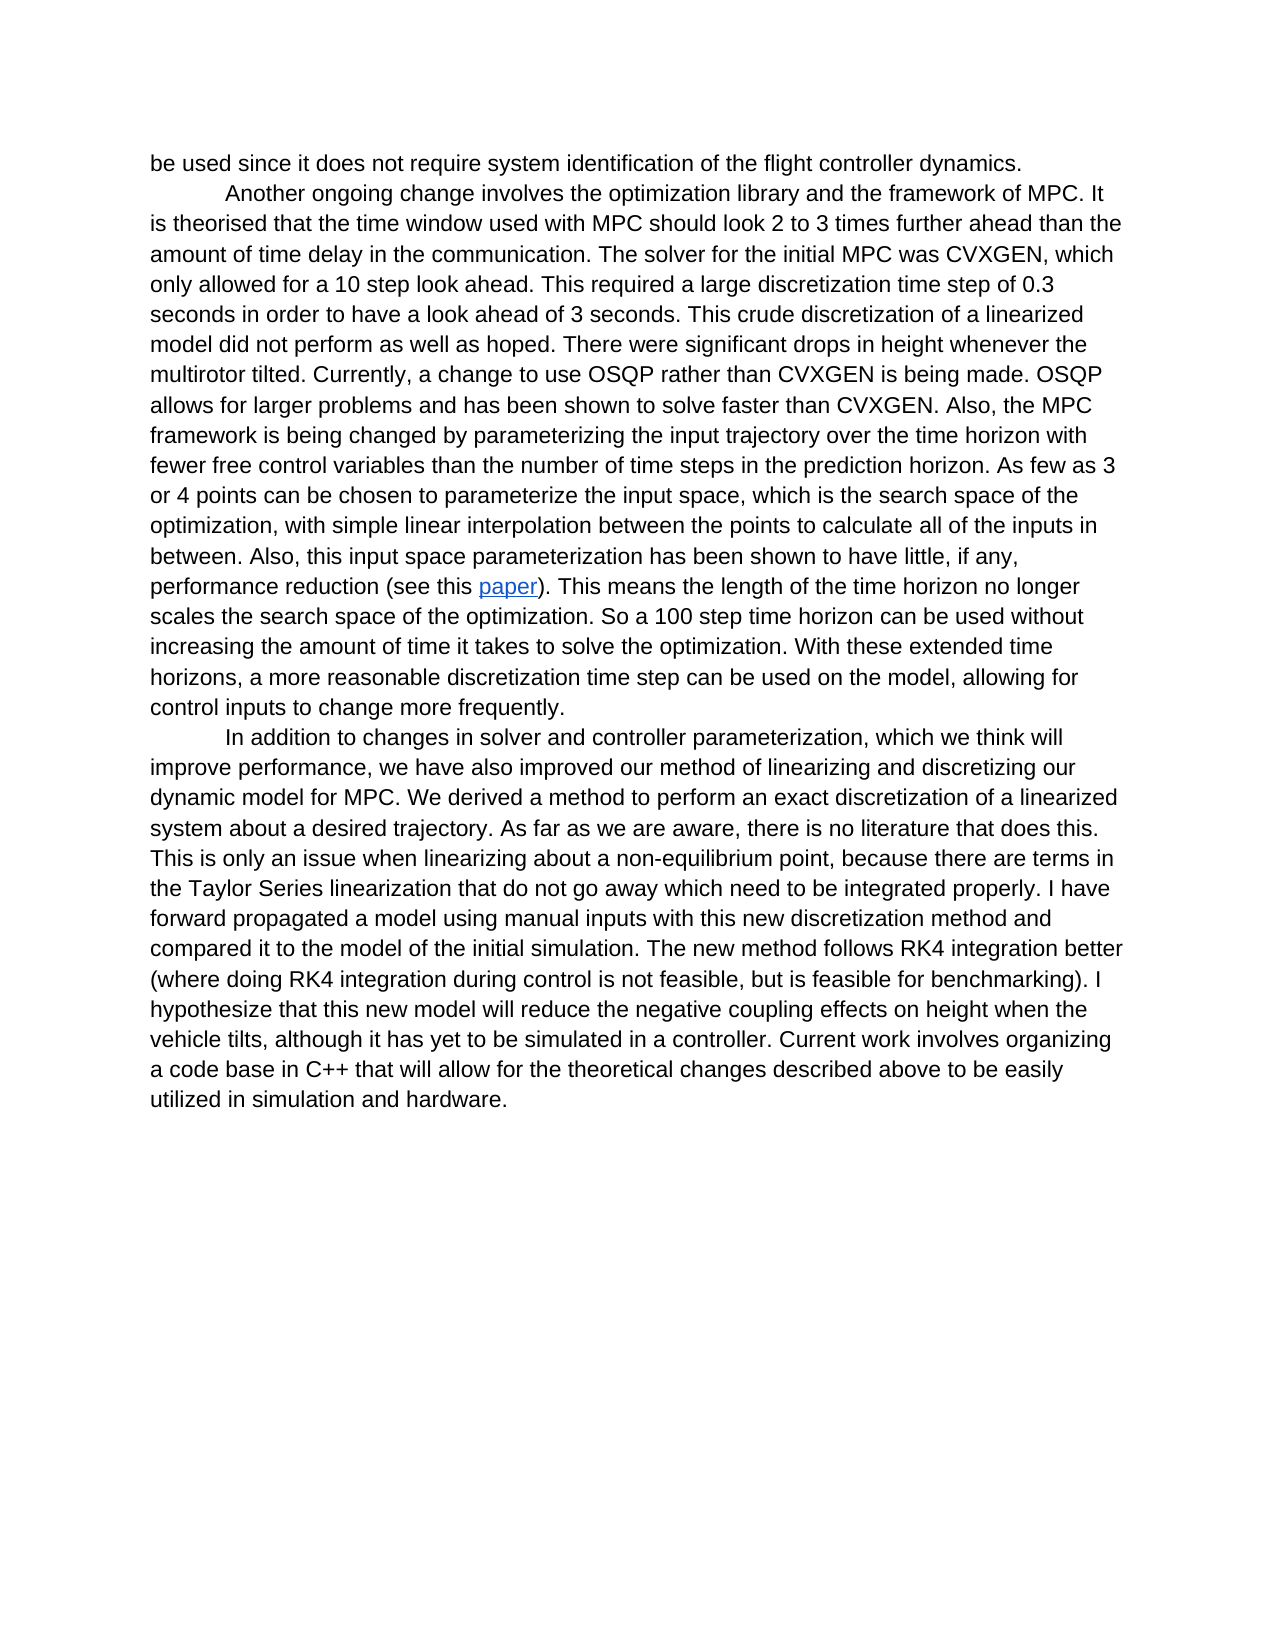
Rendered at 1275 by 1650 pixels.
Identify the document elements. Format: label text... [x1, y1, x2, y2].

text be used since it does not require system identification of the flight controller dynamics. [150, 150, 1125, 176]
text In addition to changes in solver and controller parameterization, which we think will improve performance, we have also improved our method of linearizing and discretizing our dynamic model for MPC. We derived a method to perform an exact discretization of a linearized system about a desired trajectory. As far as we are aware, there is no literature that does this. This is only an issue when linearizing about a non-equilibrium point, because there are terms in the Taylor Series linearization that do not go away which need to be integrated properly. I have forward propagated a model using manual inputs with this new discretization method and compared it to the model of the initial simulation. The new method follows RK4 integration better (where doing RK4 integration during control is not feasible, but is feasible for benchmarking). I hypothesize that this new model will reduce the negative coupling effects on height when the vehicle tilts, although it has yet to be simulated in a controller. Current work involves organizing a code base in C++ that will allow for the theoretical changes described above to be easily utilized in simulation and hardware. [150, 724, 1125, 1113]
text Another ongoing change involves the optimization library and the framework of MPC. It is theorised that the time window used with MPC should look 2 to 3 times further ahead than the amount of time delay in the communication. The solver for the initial MPC was CVXGEN, which only allowed for a 10 step look ahead. This required a large discretization time step of 0.3 seconds in order to have a look ahead of 3 seconds. This crude discretization of a linearized model did not perform as well as hoped. There were significant drops in height whenever the multirotor tilted. Currently, a change to use OSQP rather than CVXGEN is being made. OSQP allows for larger problems and has been shown to solve faster than CVXGEN. Also, the MPC framework is being changed by parameterizing the input trajectory over the time horizon with fewer free control variables than the number of time steps in the prediction horizon. As few as 3 or 4 points can be chosen to parameterize the input space, which is the search space of the optimization, with simple linear interpolation between the points to calculate all of the inputs in between. Also, this input space parameterization has been shown to have little, if any, performance reduction (see this paper). This means the length of the time horizon no longer scales the search space of the optimization. So a 100 step time horizon can be used without increasing the amount of time it takes to solve the optimization. With these extended time horizons, a more reasonable discretization time step can be used on the model, allowing for control inputs to change more frequently. [150, 180, 1125, 720]
